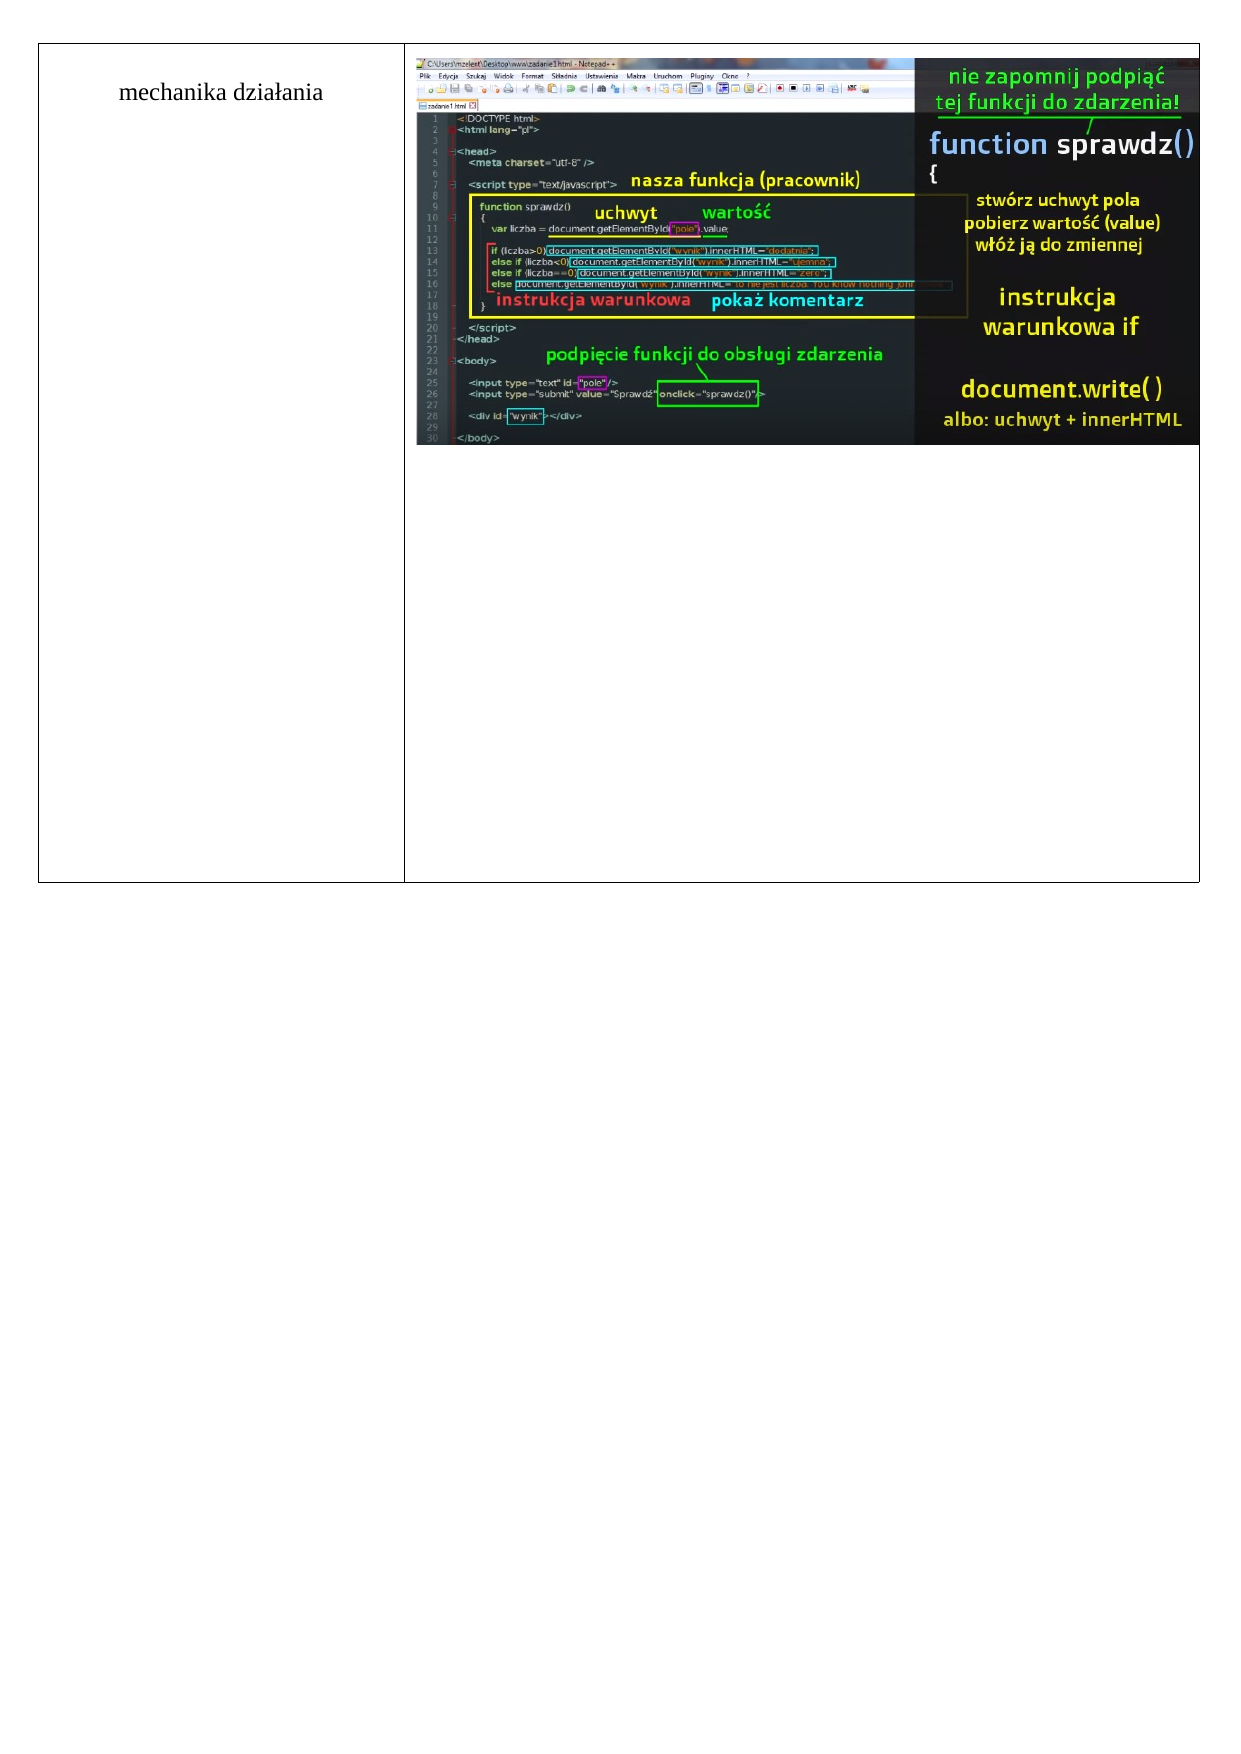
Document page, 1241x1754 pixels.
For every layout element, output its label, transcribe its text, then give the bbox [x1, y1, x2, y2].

table_header mechanika działania [39, 44, 404, 882]
picture [416, 58, 1200, 445]
table_header <script> …...... </script> Znacznik <script> służy do umieszczenia skryptów na stronie bezpośrednio w kodzie html w oddzielnych plikach .js uchwyt– czyli złapanie i posługiwanie się danym elementem HTML identyfikator id – jak złapiemy dany element to on musi mieć Swój identyfikator id funkcję - mają swoje nazwy, które również korzystają z uchwytów, aby np. połączyć jakieś zdarzenie w przeglądarce zdarzenia – przypisujemy zajściu jakąś konkretną funkcję, to przypisanie odbywa się poprzez wywołanie funkcji po konkretnym imieniu, zawołanie pracownika do pracy Kontrolka wejścia (np. pole edycyjne, przycisk) 'text' = pole edycyjne 'submit' = przycisk <body> <input type="text"/> <input type ="submit" value="Sprawdź"/> </body> ZADANIE DO WYKONANIA W JS : function sprawdz() { //pobierz wartość z pola edycyjnego // podejmij decyzje jaka to liczba // wyświetl odpowiedni komentarz } odnosi się do pierwszego zadania //pobierz wartość z pola edycyjnego abyśmy mogli pobrać wartość potrzebujemy ją 'złapać', czyli ja uchwycić. Tak jak kubek, który posiada uchwyt uchwyt = document.getElementById('id') <body> <input type="text" id="pole"/> <input type ="submit" value="Sprawdź"/> </body> Sam uchwyt służy jedynie do złapania elementu. Uchwyt to też funkcja/pracownik. Uchwyt nie wyjmie nam jeszcze elementu. getElementbyId to jedynie uchwyt , to co znajduję się w środku to trzeba to pobrać !! Sam uchwyt nie jest wartością, to z pomocą uchwytu możemy coś pobrać!! Zatem złapaliśmy za uchwyt Nasze pole i chcemy pobrać Naszą wartość w środku. Value – czyli wartość, tzw. cecha, właściwość obiektu . W Naszym przykładzie obiektu <'pole'> Jest to klasyczne podejście obiektowe. posługiwanie się nim przy odczytywaniu wartości; przy zapisywaniu przy skasowaniu po przy zmianie jakiegoś stylu css, jakiegoś elementu; To uchwyt, funkcja, która ma za zadanie złapać jakiś element w , którym chcemy pracować document.write(liczba); Mówimy Naszej przeglądarce – wypisz na ekranie zawartość liczby zmienna. W Naszym zadaniu funkcja potrzeba aby wyświetlić czy dana wartość została pobrana. W Naszym zadaniu trzeba powiązać funkcję ze zdarzeniem onclick przycisku W naszej funkcji zdarzenie onclick powinno wyzwolić wywołanie funkcji sprawdź() <input type ="submit" value="Sprawdź" onclick ="sprawdz()"/> metoda w sensie: sposobu nie metody w sensie podejścia obiektowego – innerHTML to właściwość, a nie funkcja [405, 59, 1199, 882]
